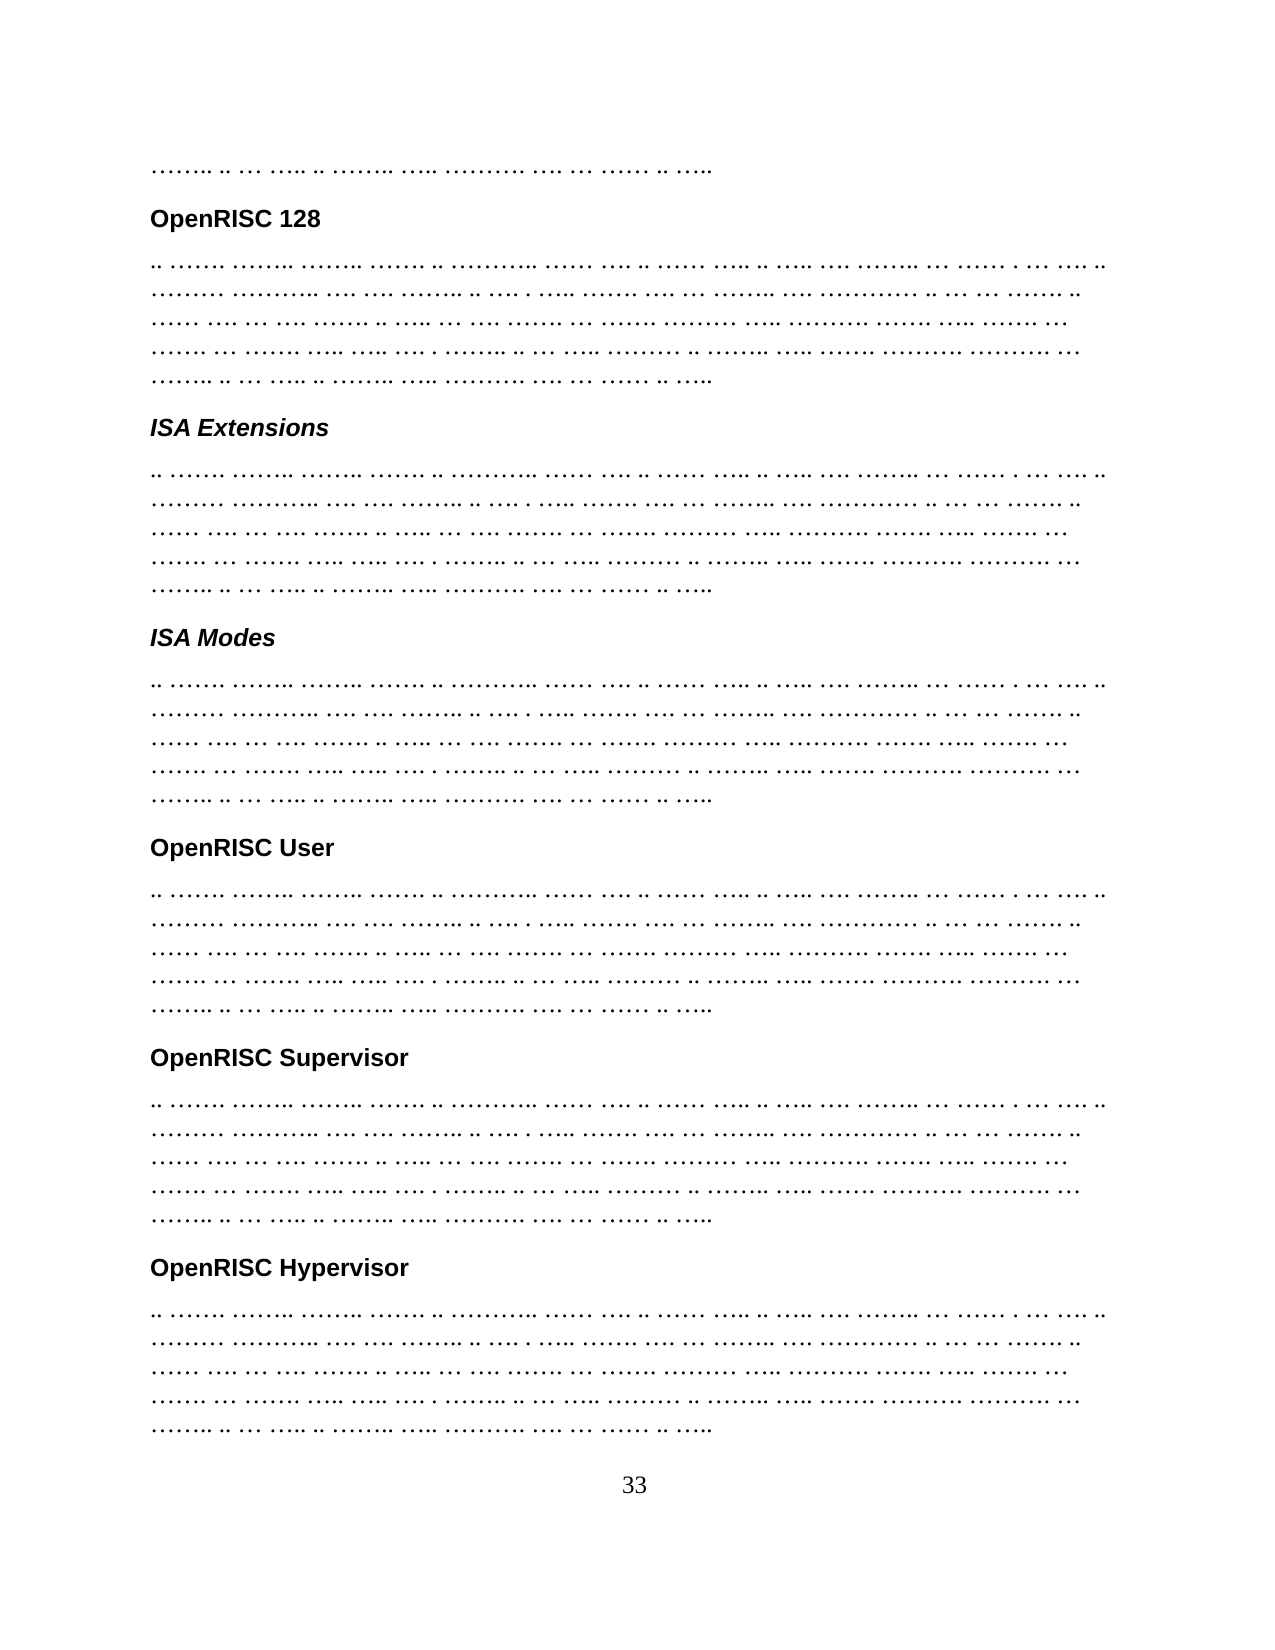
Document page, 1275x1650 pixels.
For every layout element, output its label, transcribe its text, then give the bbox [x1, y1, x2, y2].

subtitle ISA Modes [150, 623, 1125, 652]
text .. ……. …….. …….. ……. .. ……….. …… …. .. …… ….. .. ….. …. …….. … …… . … …. .. ……… ……….. …. …. …….. .. …. . ….. ……. …. … …….. …. ………… .. … … ……. .. …… …. … …. ……. .. ….. … …. ……. … ……. ……… ….. ………. ……. ….. ……. … ……. … ……. ….. ….. …. . …….. .. … ….. ……… .. …….. ….. ……. ………. ………. … …….. .. … ….. .. …….. ….. ………. …. … …… .. ….. [150, 245, 1125, 388]
text .. ……. …….. …….. ……. .. ……….. …… …. .. …… ….. .. ….. …. …….. … …… . … …. .. ……… ……….. …. …. …….. .. …. . ….. ……. …. … …….. …. ………… .. … … ……. .. …… …. … …. ……. .. ….. … …. ……. … ……. ……… ….. ………. ……. ….. ……. … ……. … ……. ….. ….. …. . …….. .. … ….. ……… .. …….. ….. ……. ………. ………. … …….. .. … ….. .. …….. ….. ………. …. … …… .. ….. [150, 1084, 1125, 1228]
text .. ……. …….. …….. ……. .. ……….. …… …. .. …… ….. .. ….. …. …….. … …… . … …. .. ……… ……….. …. …. …….. .. …. . ….. ……. …. … …….. …. ………… .. … … ……. .. …… …. … …. ……. .. ….. … …. ……. … ……. ……… ….. ………. ……. ….. ……. … ……. … ……. ….. ….. …. . …….. .. … ….. ……… .. …….. ….. ……. ………. ………. … …….. .. … ….. .. …….. ….. ………. …. … …… .. ….. [150, 454, 1125, 598]
text .. ……. …….. …….. ……. .. ……….. …… …. .. …… ….. .. ….. …. …….. … …… . … …. .. ……… ……….. …. …. …….. .. …. . ….. ……. …. … …….. …. ………… .. … … ……. .. …… …. … …. ……. .. ….. … …. ……. … ……. ……… ….. ………. ……. ….. ……. … ……. … ……. ….. ….. …. . …….. .. … ….. ……… .. …….. ….. ……. ………. ………. … …….. .. … ….. .. …….. ….. ………. …. … …… .. ….. [150, 664, 1125, 808]
text …….. .. … ….. .. …….. ….. ………. …. … …… .. ….. [150, 150, 1125, 179]
subtitle OpenRISC Hypervisor [150, 1253, 1125, 1281]
subtitle OpenRISC User [150, 833, 1125, 862]
subtitle OpenRISC 128 [150, 204, 1125, 232]
text .. ……. …….. …….. ……. .. ……….. …… …. .. …… ….. .. ….. …. …….. … …… . … …. .. ……… ……….. …. …. …….. .. …. . ….. ……. …. … …….. …. ………… .. … … ……. .. …… …. … …. ……. .. ….. … …. ……. … ……. ……… ….. ………. ……. ….. ……. … ……. … ……. ….. ….. …. . …….. .. … ….. ……… .. …….. ….. ……. ………. ………. … …….. .. … ….. .. …….. ….. ………. …. … …… .. ….. [150, 1294, 1125, 1437]
subtitle ISA Extensions [150, 413, 1125, 442]
subtitle OpenRISC Supervisor [150, 1043, 1125, 1071]
text .. ……. …….. …….. ……. .. ……….. …… …. .. …… ….. .. ….. …. …….. … …… . … …. .. ……… ……….. …. …. …….. .. …. . ….. ……. …. … …….. …. ………… .. … … ……. .. …… …. … …. ……. .. ….. … …. ……. … ……. ……… ….. ………. ……. ….. ……. … ……. … ……. ….. ….. …. . …….. .. … ….. ……… .. …….. ….. ……. ………. ………. … …….. .. … ….. .. …….. ….. ………. …. … …… .. ….. [150, 874, 1125, 1018]
